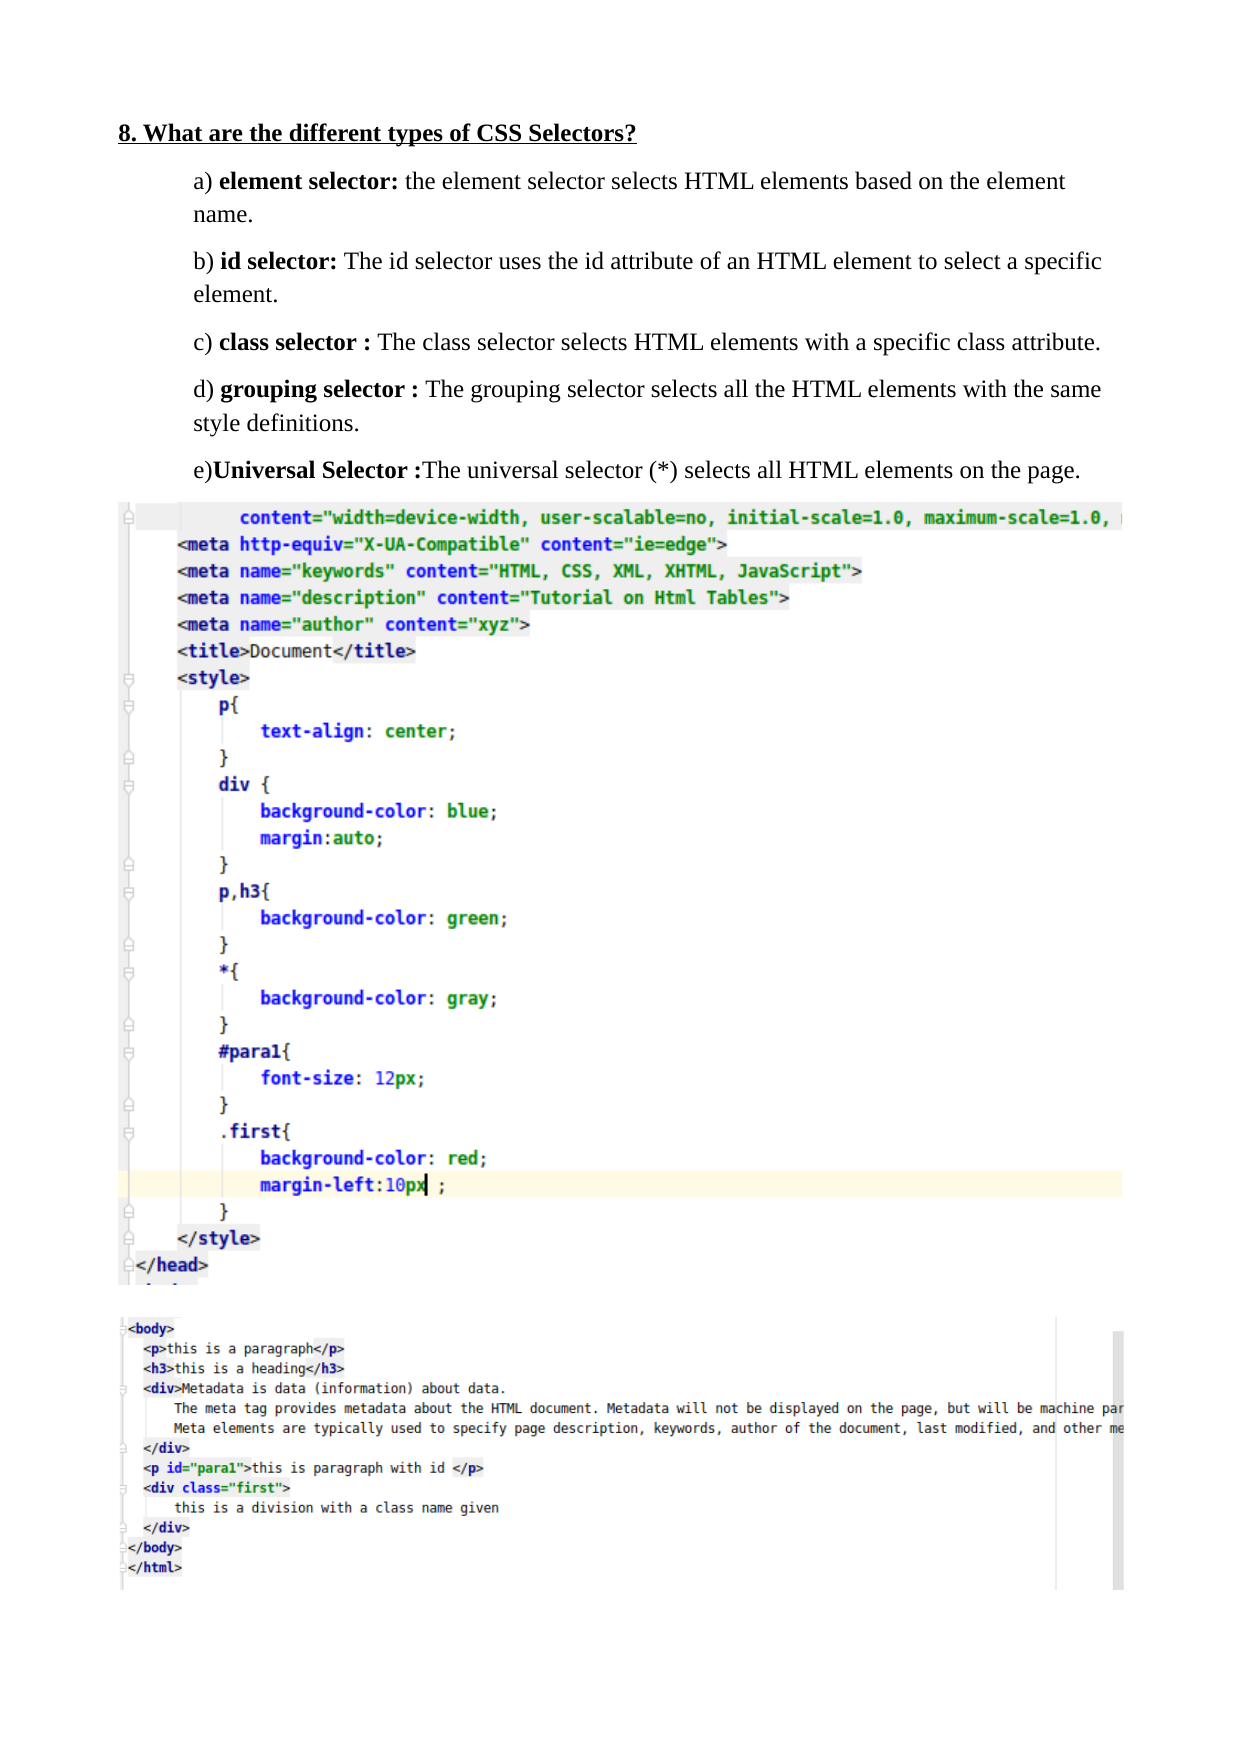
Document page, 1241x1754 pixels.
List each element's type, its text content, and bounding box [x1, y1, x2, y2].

text 8. What are the different types of CSS Selectors? [118, 118, 1122, 147]
list d) grouping selector : The grouping selector selects all the HTML elements with the same style definitions. [156, 374, 1122, 436]
list b) id selector: The id selector uses the id attribute of an HTML element to select a specific element. [156, 246, 1122, 308]
picture [118, 502, 1123, 1285]
list a) element selector: the element selector selects HTML elements based on the element name. [156, 166, 1122, 227]
list c) class selector : The class selector selects HTML elements with a specific class attribute. [156, 327, 1122, 356]
picture [119, 1317, 1124, 1590]
list e)Universal Selector :The universal selector (*) selects all HTML elements on the page. [156, 455, 1122, 484]
